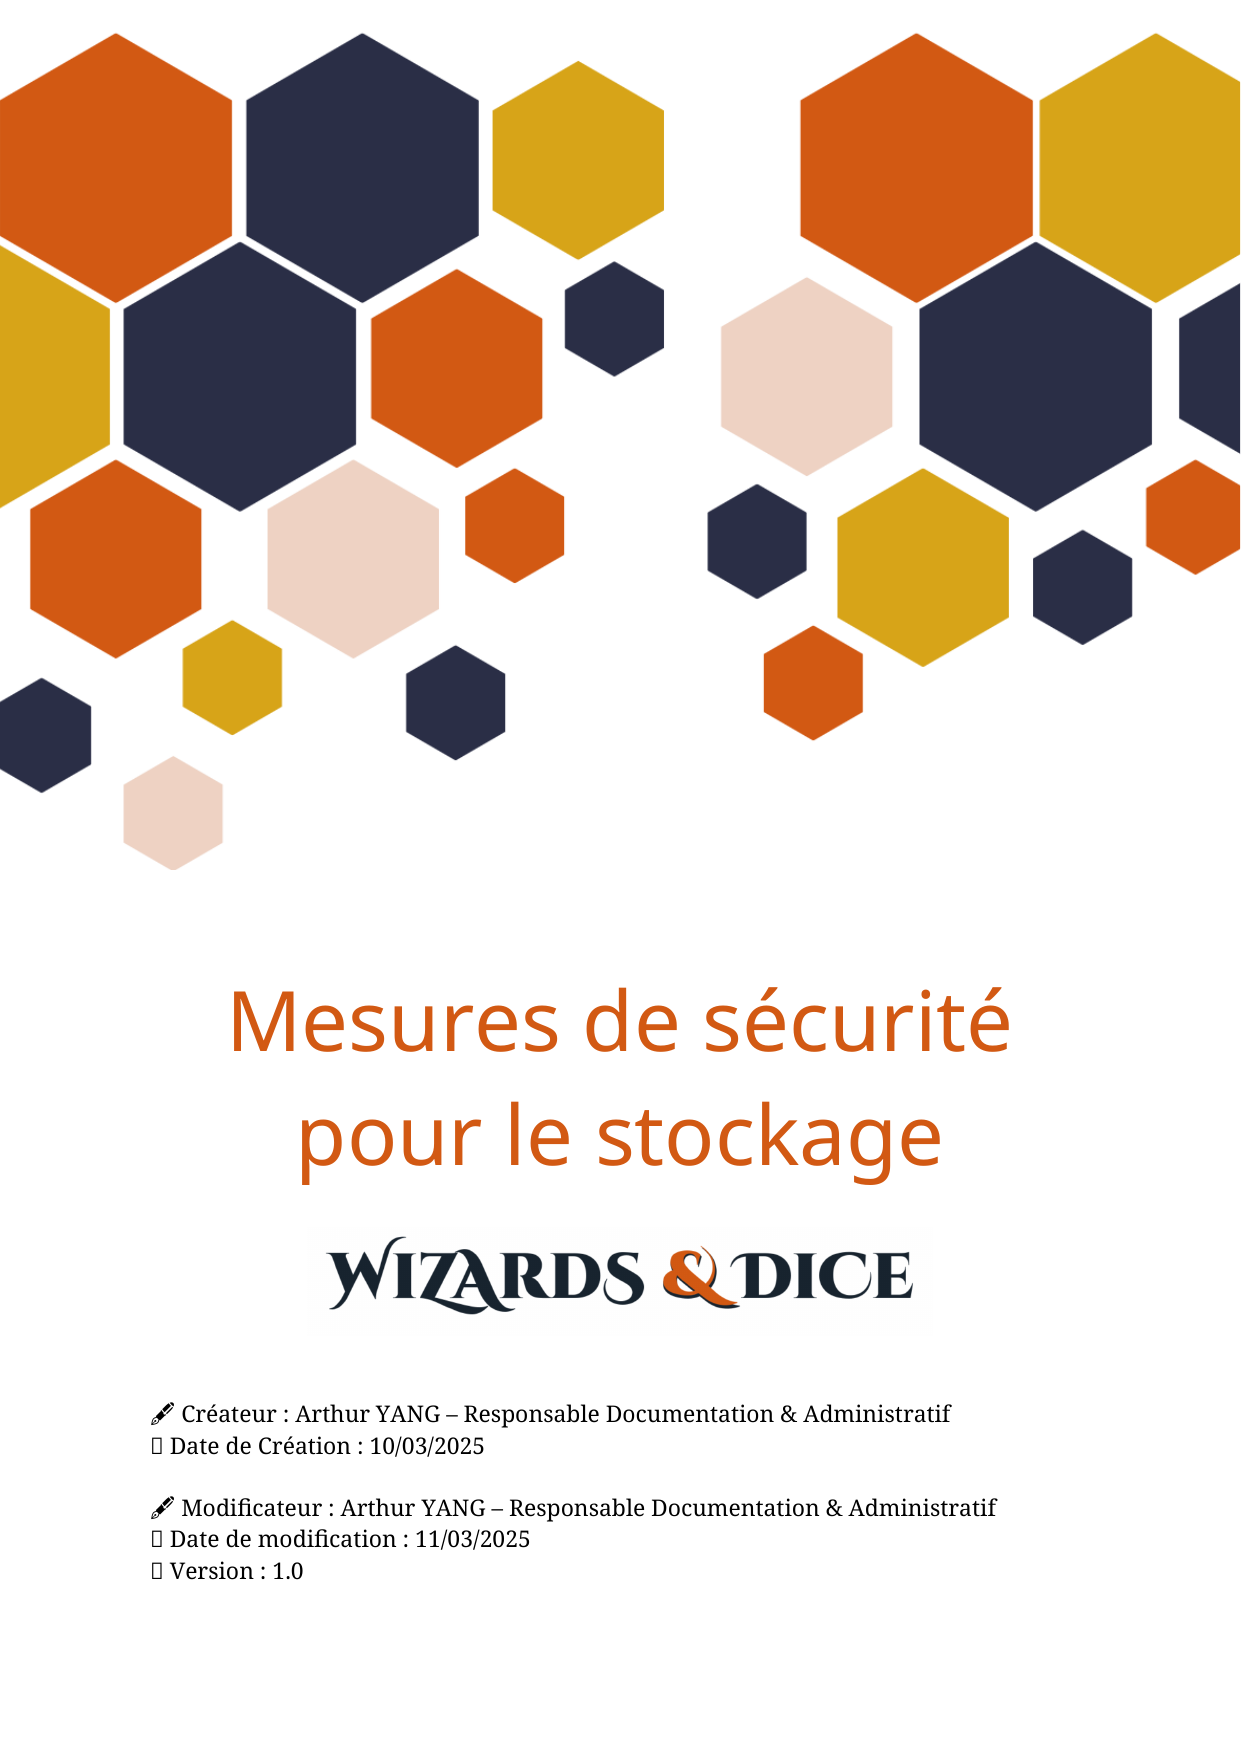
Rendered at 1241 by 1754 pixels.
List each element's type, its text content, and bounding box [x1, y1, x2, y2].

picture [307, 1227, 934, 1336]
text 🖋️ Modificateur : Arthur YANG – Responsable Documentation & Administratif [150, 1492, 1090, 1523]
picture [0, 18, 1241, 870]
text 🔄 Version : 1.0 [150, 1554, 1090, 1586]
text 🖋️ Créateur : Arthur YANG – Responsable Documentation & Administratif [150, 1398, 1090, 1429]
text 📅 Date de Création : 10/03/2025 [150, 1429, 1090, 1461]
title Mesures de sécurité pour le stockage [150, 962, 1090, 1189]
text 📅 Date de modification : 11/03/2025 [150, 1523, 1090, 1554]
